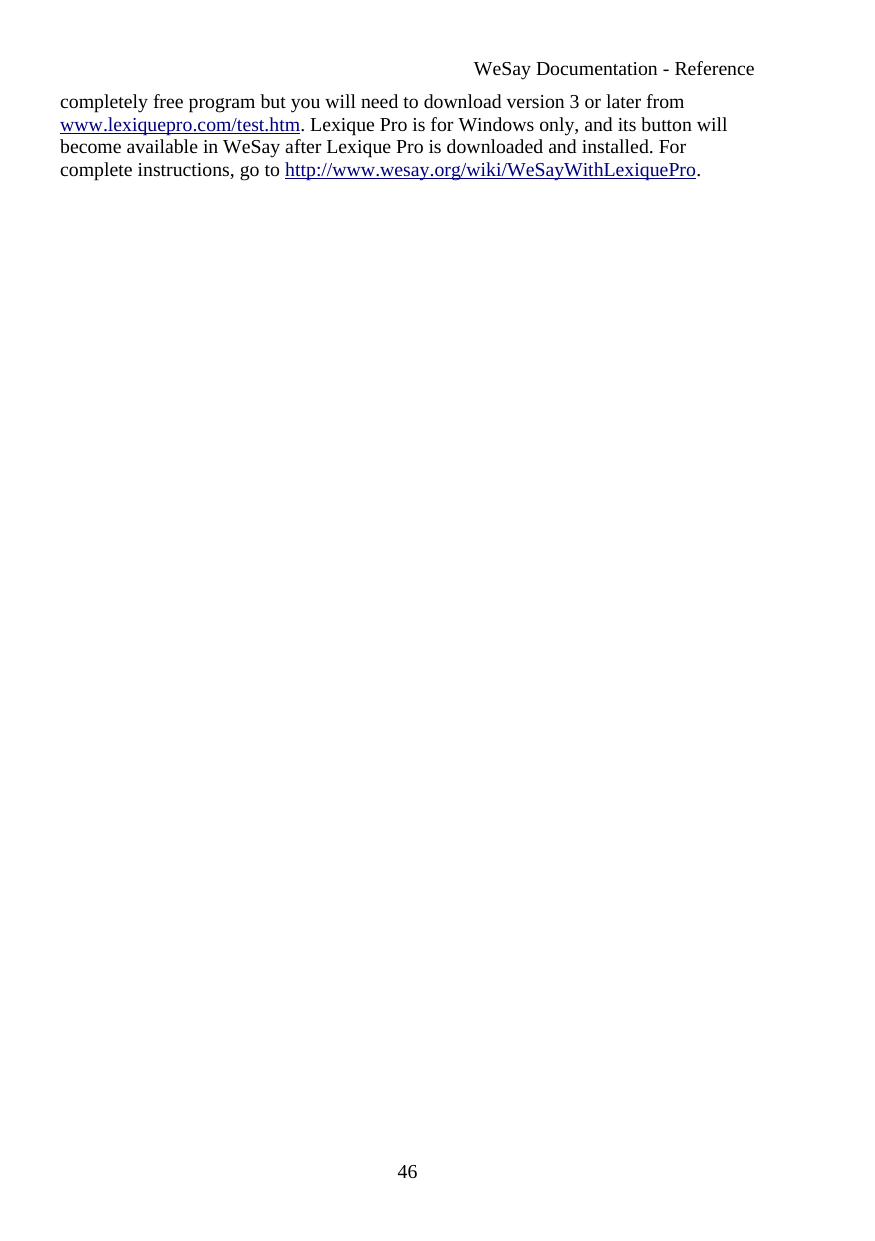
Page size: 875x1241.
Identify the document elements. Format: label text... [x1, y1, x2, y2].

text completely free program but you will need to download version 3 or later from www.lexiquepro.com/test.htm. Lexique Pro is for Windows only, and its button will become available in WeSay after Lexique Pro is downloaded and installed. For complete instructions, go to http://www.wesay.org/wiki/WeSayWithLexiquePro. [60, 90, 754, 181]
